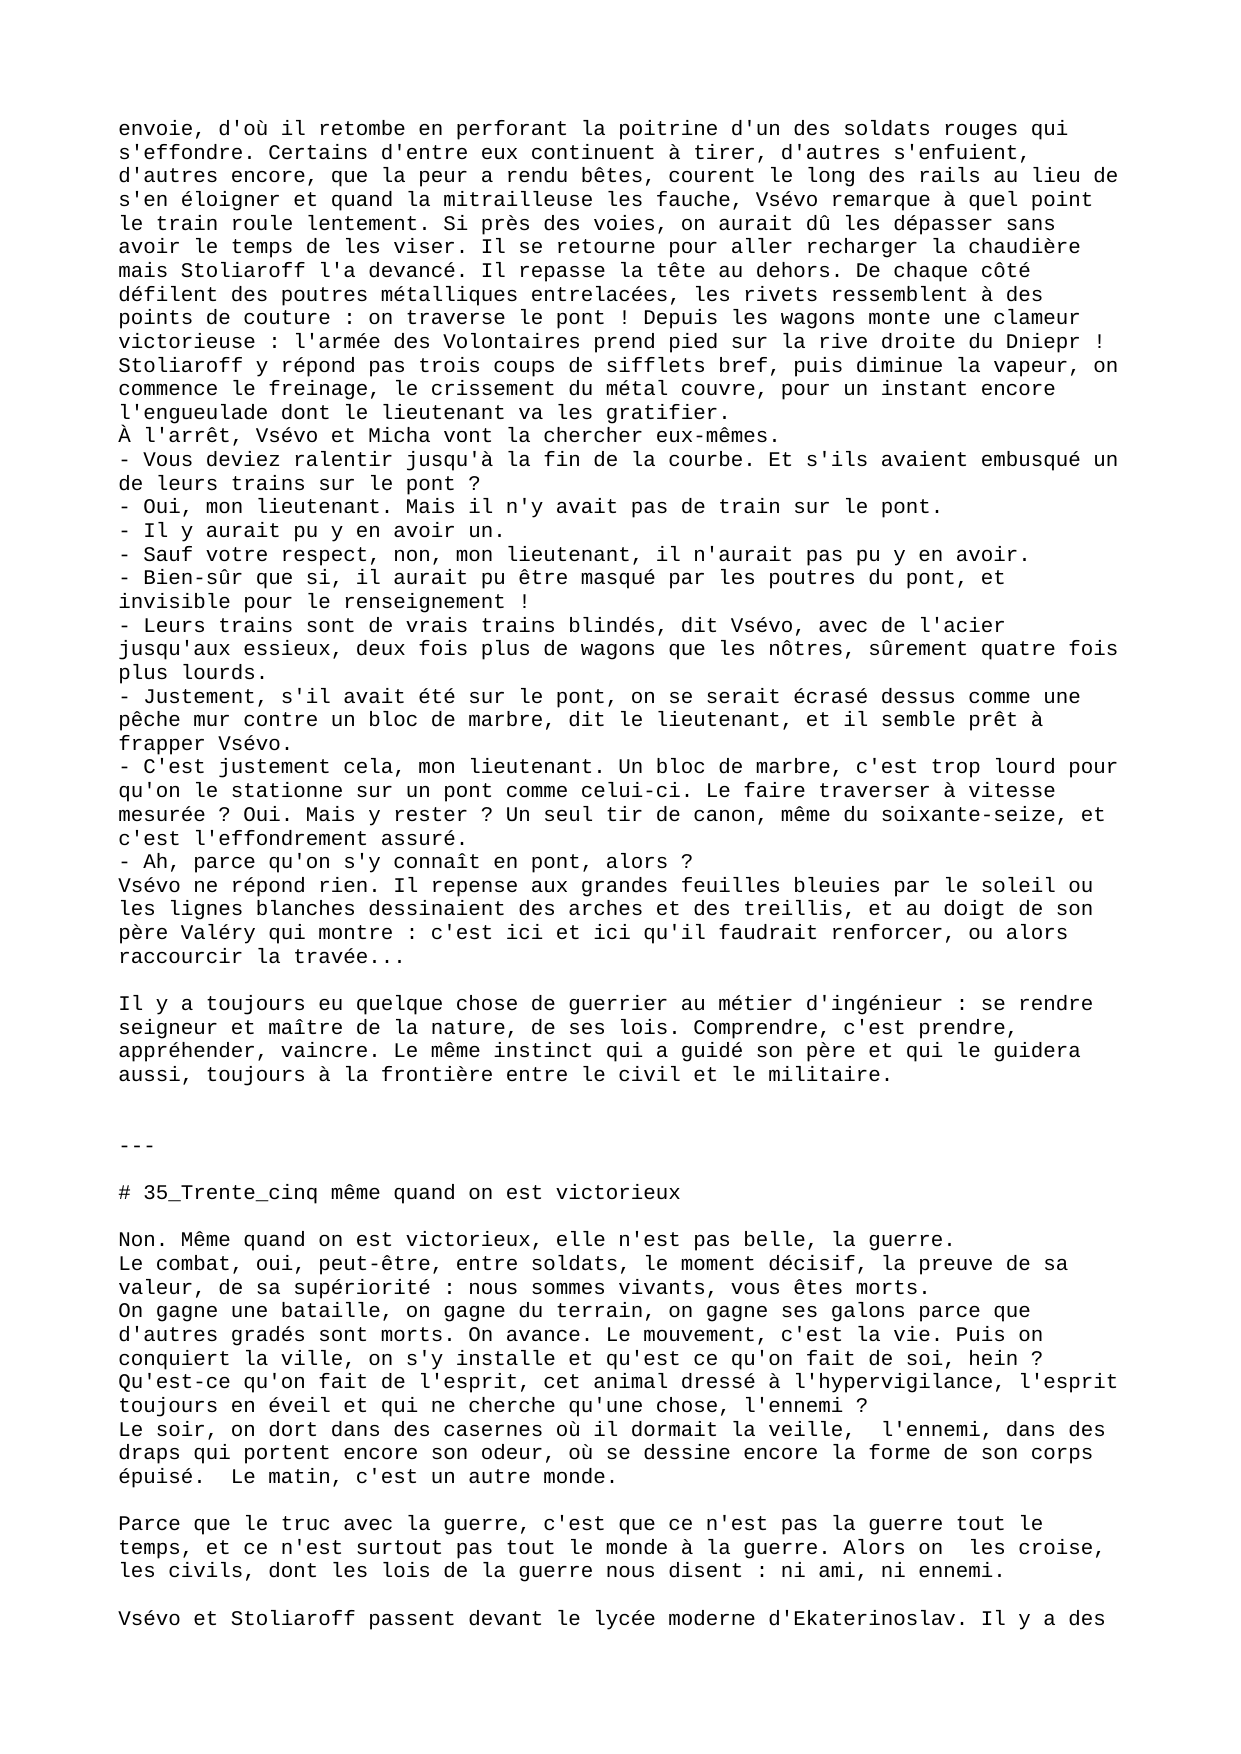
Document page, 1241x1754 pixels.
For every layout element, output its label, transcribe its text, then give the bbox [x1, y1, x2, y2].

text On gagne une bataille, on gagne du terrain, on gagne ses galons parce que d'autres gradés sont morts. On avance. Le mouvement, c'est la vie. Puis on conquiert la ville, on s'y installe et qu'est ce qu'on fait de soi, hein ? Qu'est-ce qu'on fait de l'esprit, cet animal dressé à l'hypervigilance, l'esprit toujours en éveil et qui ne cherche qu'une chose, l'ennemi ? [118, 1300, 1122, 1419]
text Il y a toujours eu quelque chose de guerrier au métier d'ingénieur : se rendre seigneur et maître de la nature, de ses lois. Comprendre, c'est prendre, appréhender, vaincre. Le même instinct qui a guidé son père et qui le guidera aussi, toujours à la frontière entre le civil et le militaire. [118, 993, 1122, 1088]
text Le soir, on dort dans des casernes où il dormait la veille, l'ennemi, dans des draps qui portent encore son odeur, où se dessine encore la forme de son corps épuisé. Le matin, c'est un autre monde. [118, 1419, 1122, 1489]
text Le combat, oui, peut-être, entre soldats, le moment décisif, la preuve de sa valeur, de sa supériorité : nous sommes vivants, vous êtes morts. [118, 1253, 1122, 1300]
text - Vous deviez ralentir jusqu'à la fin de la courbe. Et s'ils avaient embusqué un de leurs trains sur le pont ? [118, 449, 1122, 496]
text À l'arrêt, Vsévo et Micha vont la chercher eux-mêmes. [118, 426, 1122, 449]
text Vsévo et Stoliaroff passent devant le lycée moderne d'Ekaterinoslav. Il y a des [118, 1608, 1122, 1631]
text Parce que le truc avec la guerre, c'est que ce n'est pas la guerre tout le temps, et ce n'est surtout pas tout le monde à la guerre. Alors on les croise, les civils, dont les lois de la guerre nous disent : ni ami, ni ennemi. [118, 1513, 1122, 1584]
text --- [118, 1135, 1122, 1158]
text - Il y aurait pu y en avoir un. [118, 520, 1122, 544]
text - Bien-sûr que si, il aurait pu être masqué par les poutres du pont, et invisible pour le renseignement ! [118, 567, 1122, 615]
text - Ah, parce qu'on s'y connaît en pont, alors ? [118, 851, 1122, 875]
text Stoliaroff y répond pas trois coups de sifflets bref, puis diminue la vapeur, on commence le freinage, le crissement du métal couvre, pour un instant encore l'engueulade dont le lieutenant va les gratifier. [118, 354, 1122, 426]
text - Oui, mon lieutenant. Mais il n'y avait pas de train sur le pont. [118, 496, 1122, 520]
text - C'est justement cela, mon lieutenant. Un bloc de marbre, c'est trop lourd pour qu'on le stationne sur un pont comme celui-ci. Le faire traverser à vitesse mesurée ? Oui. Mais y rester ? Un seul tir de canon, même du soixante-seize, et c'est l'effondrement assuré. [118, 757, 1122, 851]
text envoie, d'où il retombe en perforant la poitrine d'un des soldats rouges qui s'effondre. Certains d'entre eux continuent à tirer, d'autres s'enfuient, d'autres encore, que la peur a rendu bêtes, courent le long des rails au lieu de s'en éloigner et quand la mitrailleuse les fauche, Vsévo remarque à quel point le train roule lentement. Si près des voies, on aurait dû les dépasser sans avoir le temps de les viser. Il se retourne pour aller recharger la chaudière mais Stoliaroff l'a devancé. Il repasse la tête au dehors. De chaque côté défilent des poutres métalliques entrelacées, les rivets ressemblent à des points de couture : on traverse le pont ! Depuis les wagons monte une clameur victorieuse : l'armée des Volontaires prend pied sur la rive droite du Dniepr ! [118, 118, 1122, 354]
text Vsévo ne répond rien. Il repense aux grandes feuilles bleuies par le soleil ou les lignes blanches dessinaient des arches et des treillis, et au doigt de son père Valéry qui montre : c'est ici et ici qu'il faudrait renforcer, ou alors raccourcir la travée... [118, 875, 1122, 969]
text - Leurs trains sont de vrais trains blindés, dit Vsévo, avec de l'acier jusqu'aux essieux, deux fois plus de wagons que les nôtres, sûrement quatre fois plus lourds. [118, 615, 1122, 686]
text # 35_Trente_cinq même quand on est victorieux [118, 1182, 1122, 1206]
text - Justement, s'il avait été sur le pont, on se serait écrasé dessus comme une pêche mur contre un bloc de marbre, dit le lieutenant, et il semble prêt à frapper Vsévo. [118, 686, 1122, 757]
text - Sauf votre respect, non, mon lieutenant, il n'aurait pas pu y en avoir. [118, 544, 1122, 567]
text Non. Même quand on est victorieux, elle n'est pas belle, la guerre. [118, 1229, 1122, 1253]
